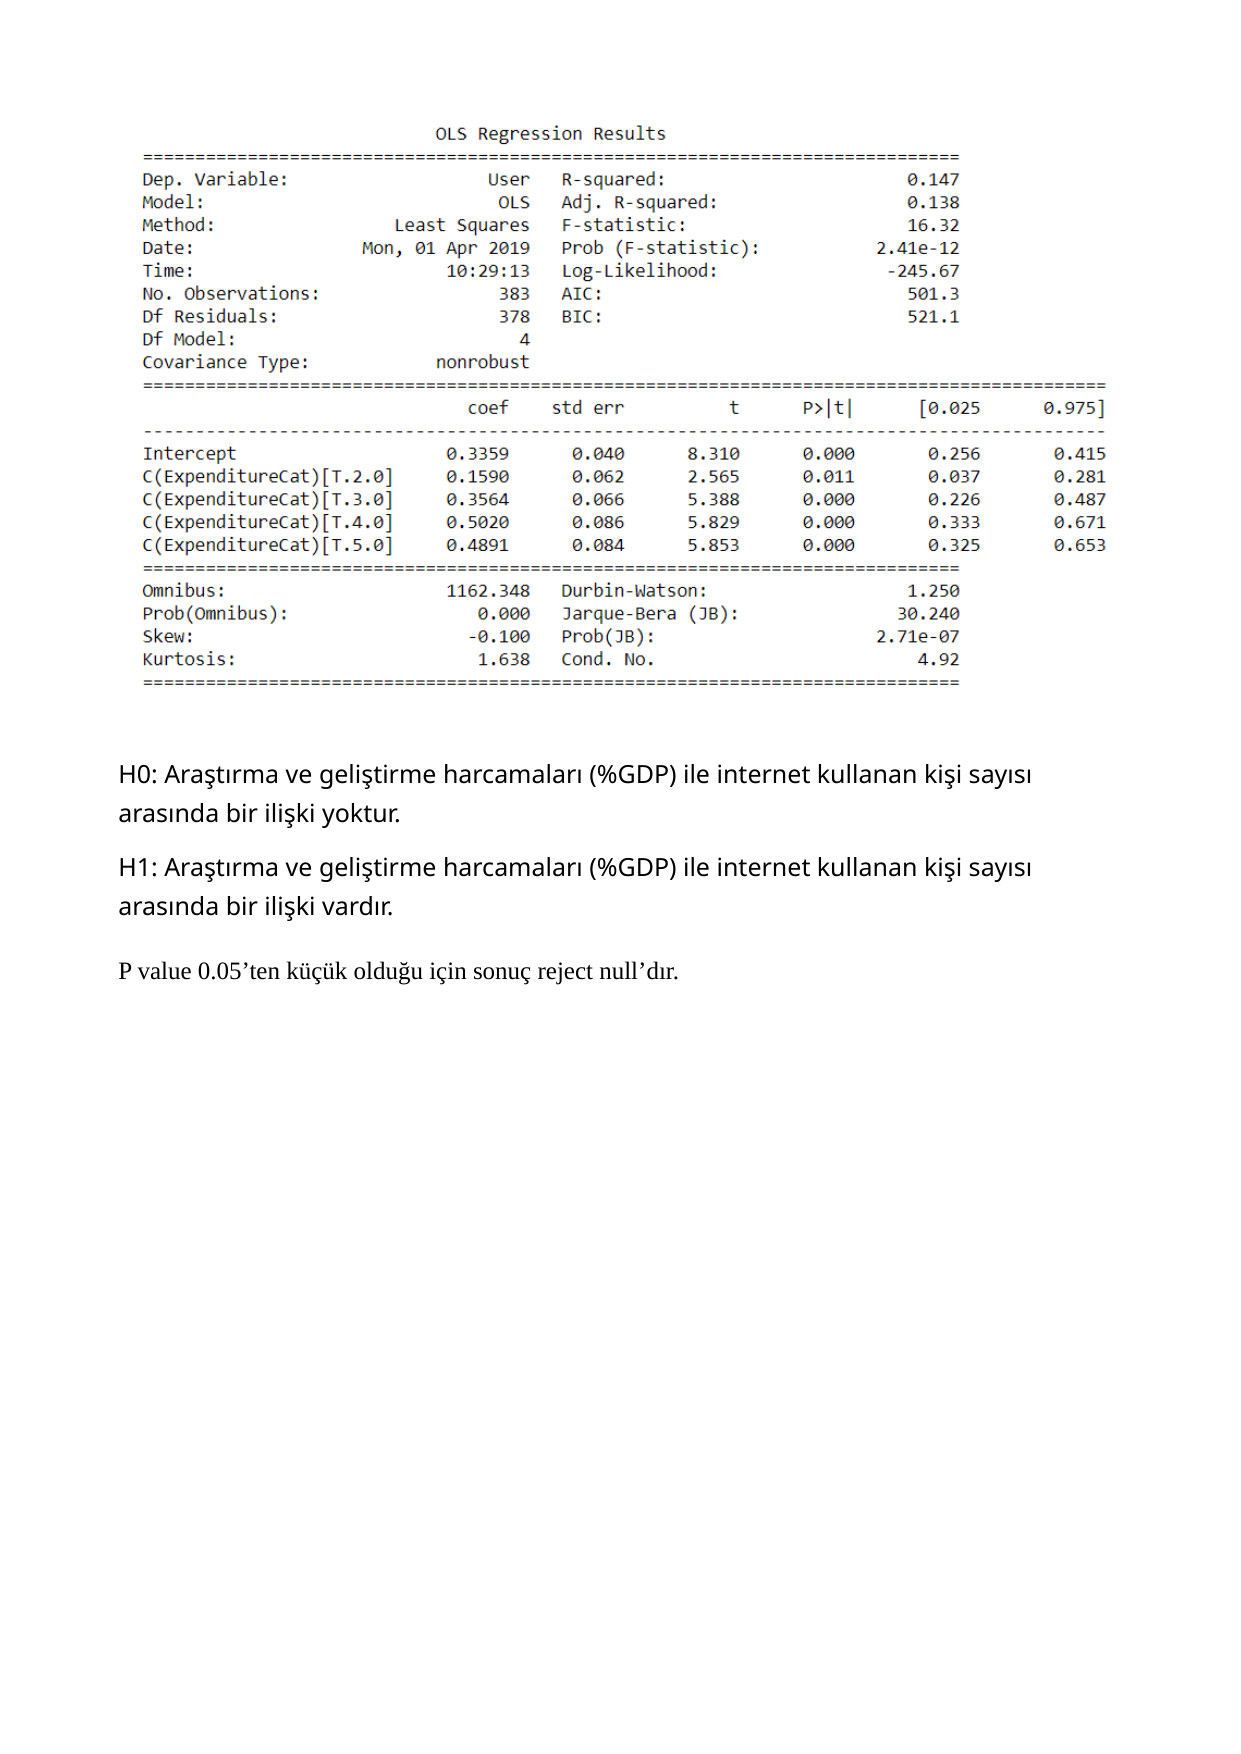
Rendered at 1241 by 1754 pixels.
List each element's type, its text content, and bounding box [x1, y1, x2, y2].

text H1: Araştırma ve geliştirme harcamaları (%GDP) ile internet kullanan kişi sayısı arasında bir ilişki vardır. [118, 849, 1122, 922]
text P value 0.05’ten küçük olduğu için sonuç reject null’dır. [118, 956, 1122, 985]
text H0: Araştırma ve geliştirme harcamaları (%GDP) ile internet kullanan kişi sayısı arasında bir ilişki yoktur. [118, 756, 1122, 829]
picture [118, 118, 1123, 699]
